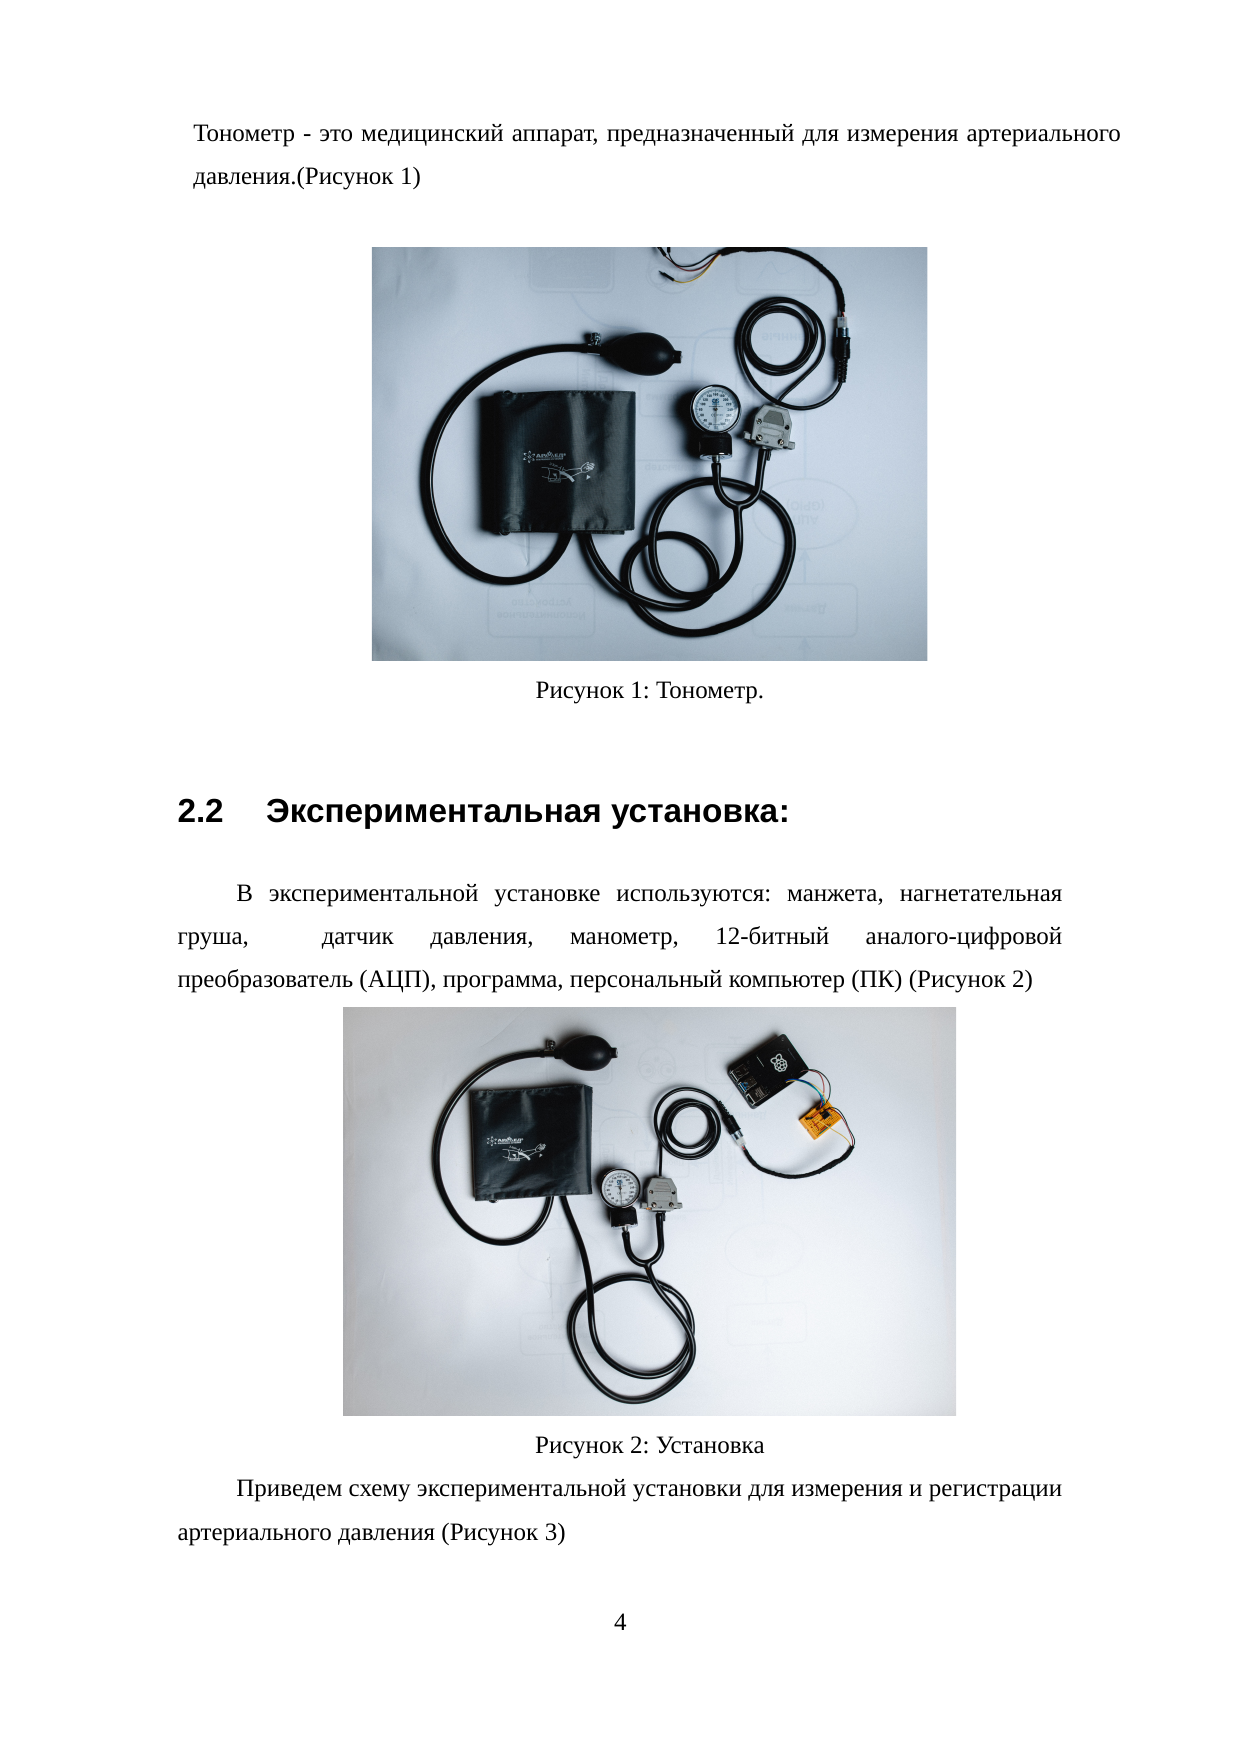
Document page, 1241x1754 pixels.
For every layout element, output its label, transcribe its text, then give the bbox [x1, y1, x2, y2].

text В экспериментальной установке используются: манжета, нагнетательная груша, датчик давления, манометр, 12-битный аналого-цифровой преобразователь (АЦП), программа, персональный компьютер (ПК) (Рисунок 2) [177, 878, 1063, 993]
list Тонометр - это медицинский аппарат, предназначенный для измерения артериального давления.(Рисунок 1) [156, 118, 1122, 190]
picture [371, 247, 928, 661]
subtitle Экспериментальная установка: [118, 791, 1122, 829]
picture [343, 1007, 957, 1416]
text Рисунок 2: Установка [177, 1430, 1063, 1459]
text Рисунок 1: Тонометр. [177, 675, 1063, 704]
text Приведем схему экспериментальной установки для измерения и регистрации артериального давления (Рисунок 3) [177, 1473, 1063, 1545]
